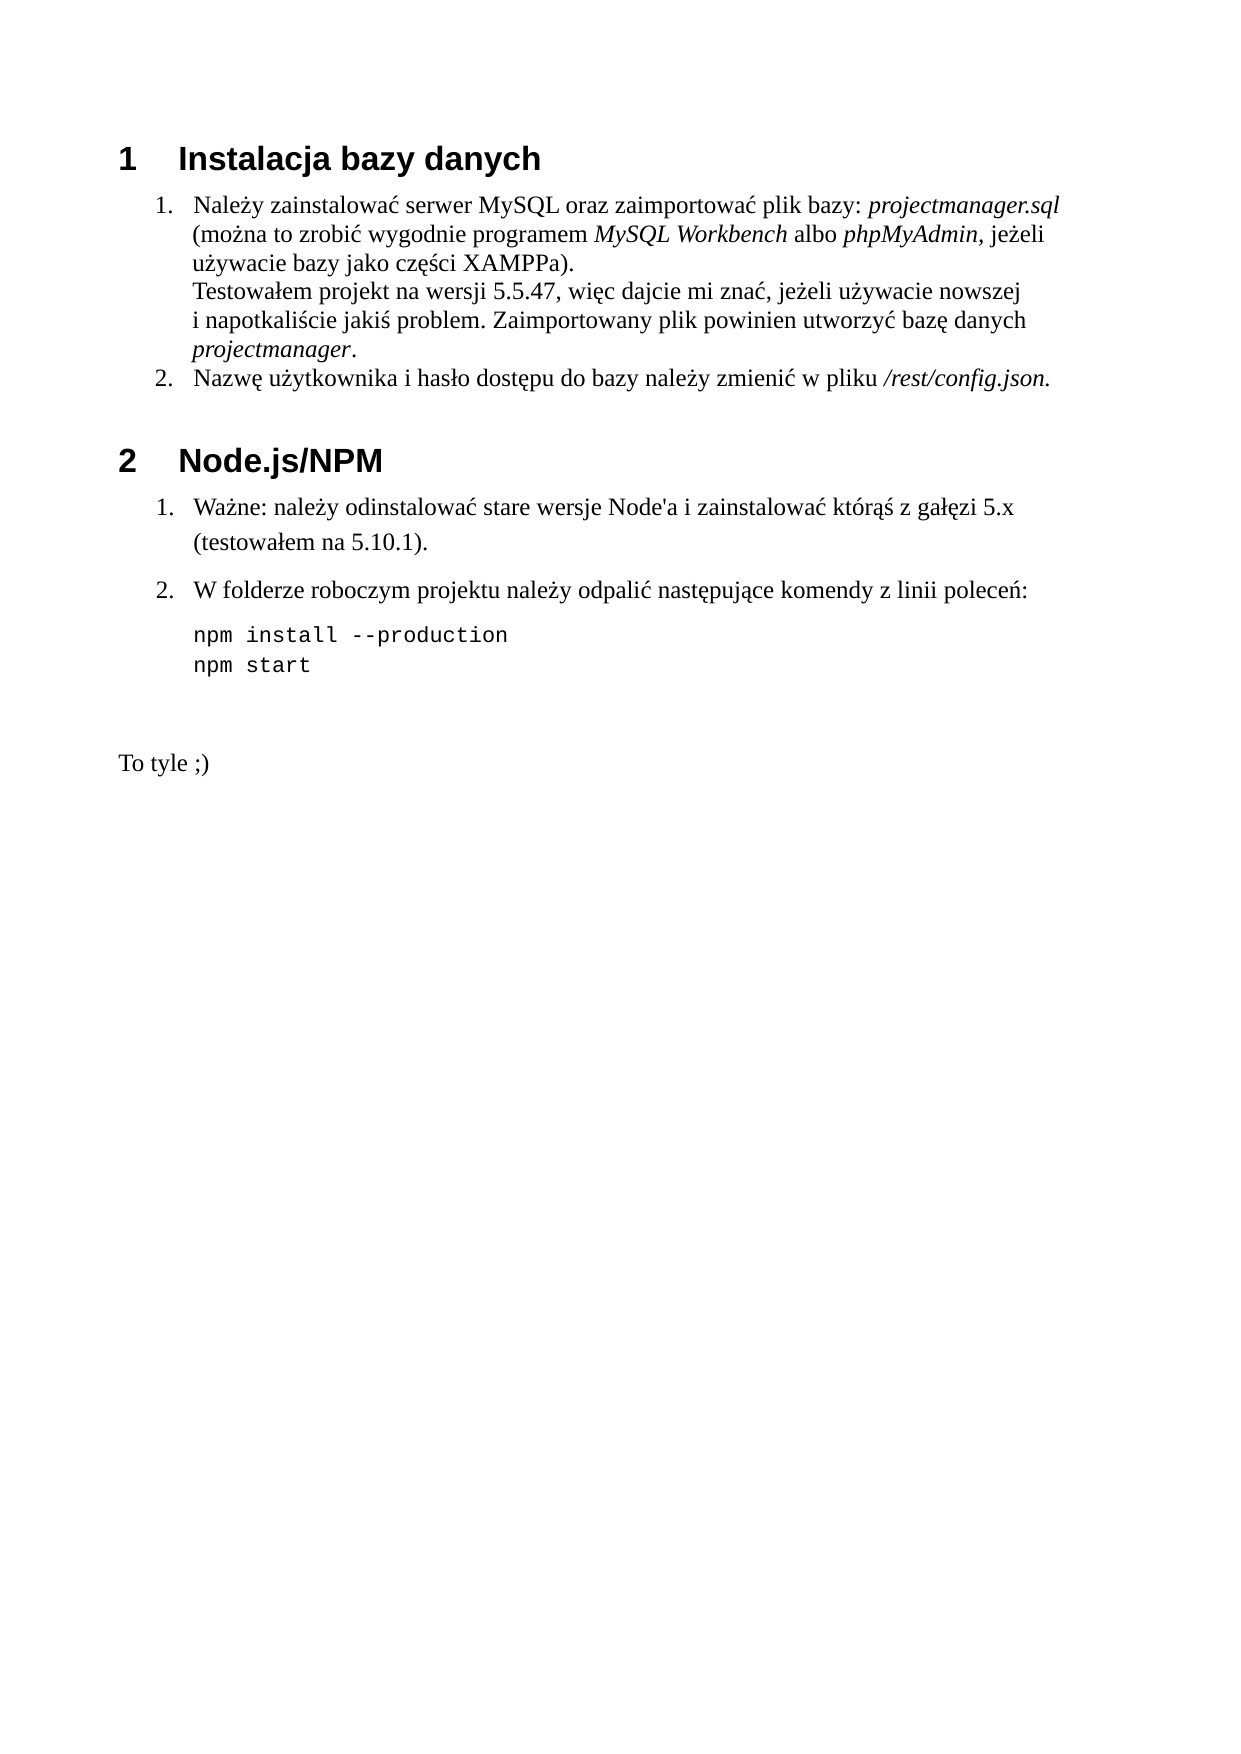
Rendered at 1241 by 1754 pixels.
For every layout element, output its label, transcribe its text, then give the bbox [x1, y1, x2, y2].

list npm install --production npm start [156, 625, 1122, 679]
subtitle Node.js/NPM [118, 441, 1122, 479]
subtitle Instalacja bazy danych [118, 139, 1122, 178]
list Nazwę użytkownika i hasło dostępu do bazy należy zmienić w pliku /rest/config.json. [154, 363, 1122, 391]
list Należy zainstalować serwer MySQL oraz zaimportować plik bazy: projectmanager.sql (można to zrobić wygodnie programem MySQL Workbench albo phpMyAdmin, jeżeli używacie bazy jako części XAMPPa). Testowałem projekt na wersji 5.5.47, więc dajcie mi znać, jeżeli używacie nowszej i napotkaliście jakiś problem. Zaimportowany plik powinien utworzyć bazę danych projectmanager. [154, 190, 1122, 363]
text To tyle ;) [118, 748, 1122, 776]
list Ważne: należy odinstalować stare wersje Node'a i zainstalować którąś z gałęzi 5.x (testowałem na 5.10.1). [156, 492, 1122, 555]
list W folderze roboczym projektu należy odpalić następujące komendy z linii poleceń: [156, 576, 1122, 604]
